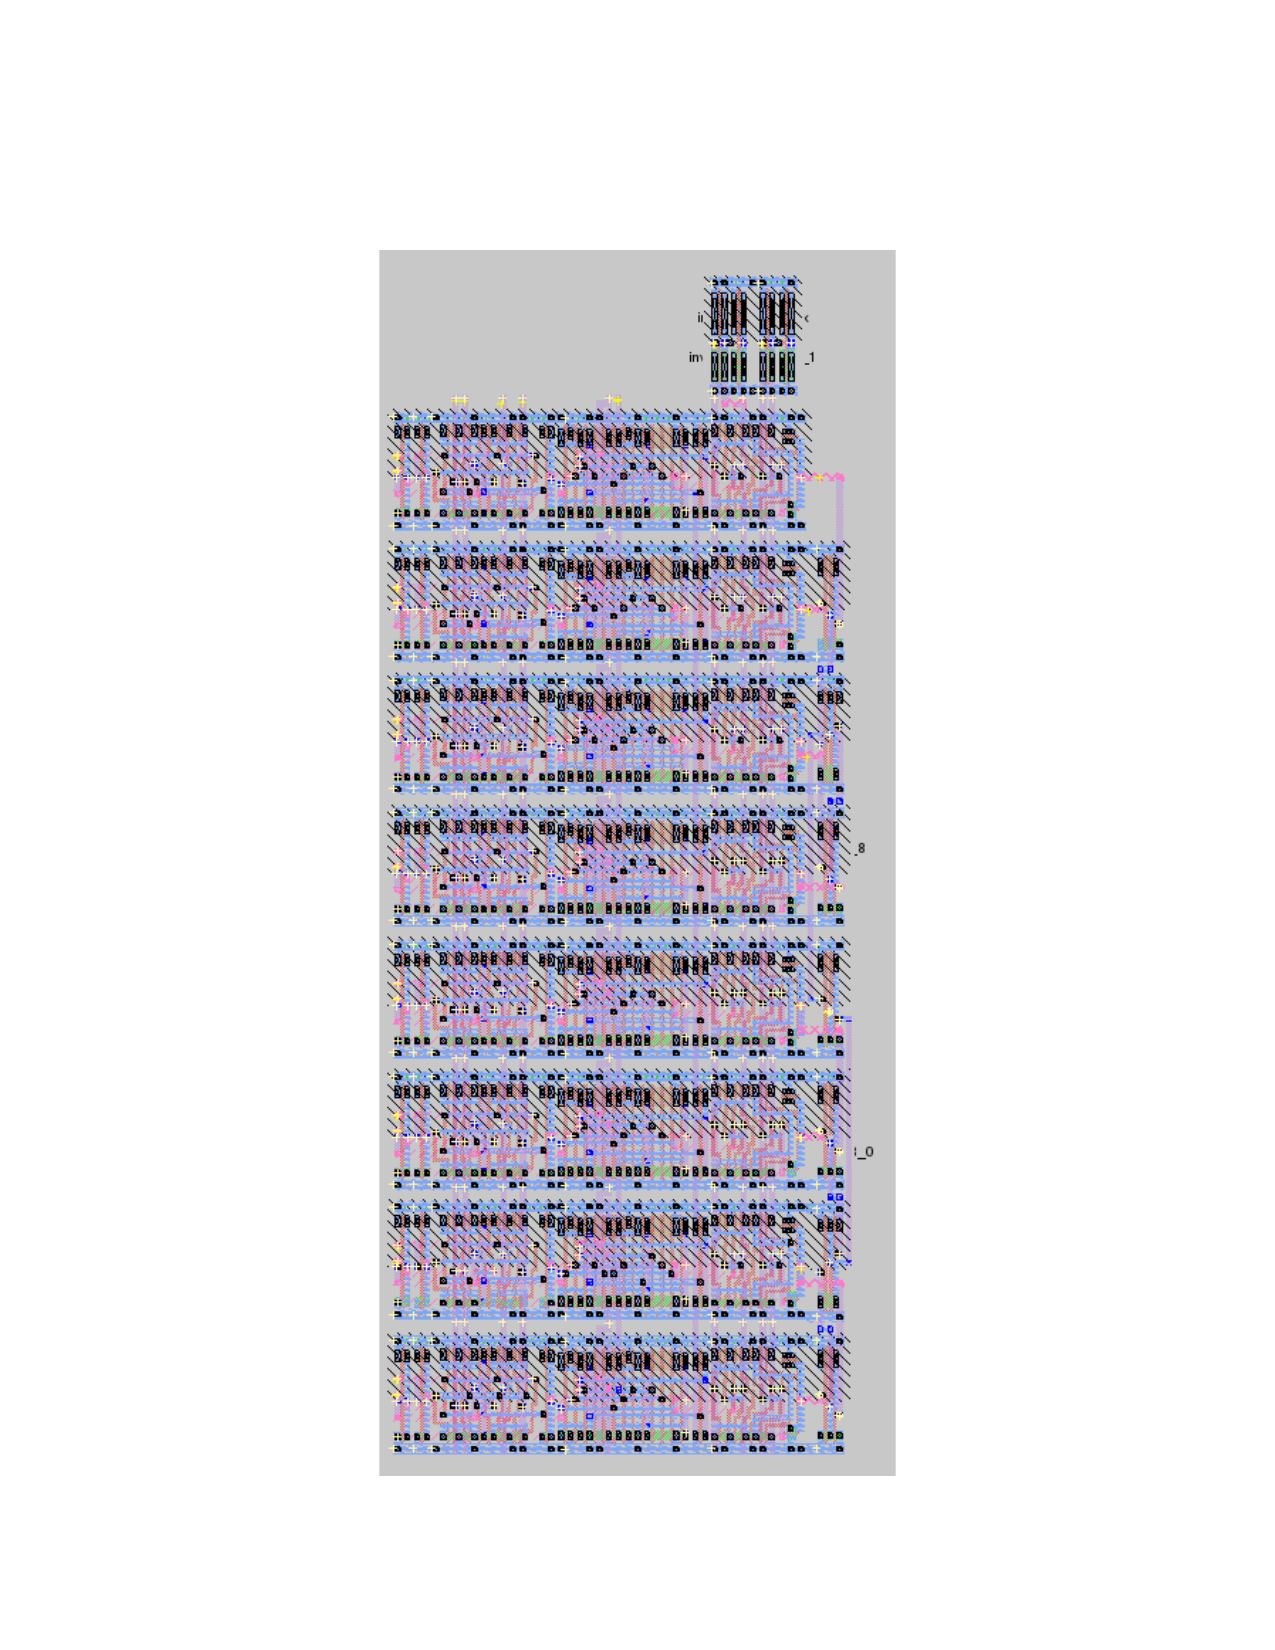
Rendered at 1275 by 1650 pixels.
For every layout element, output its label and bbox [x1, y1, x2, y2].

picture [379, 250, 896, 1476]
